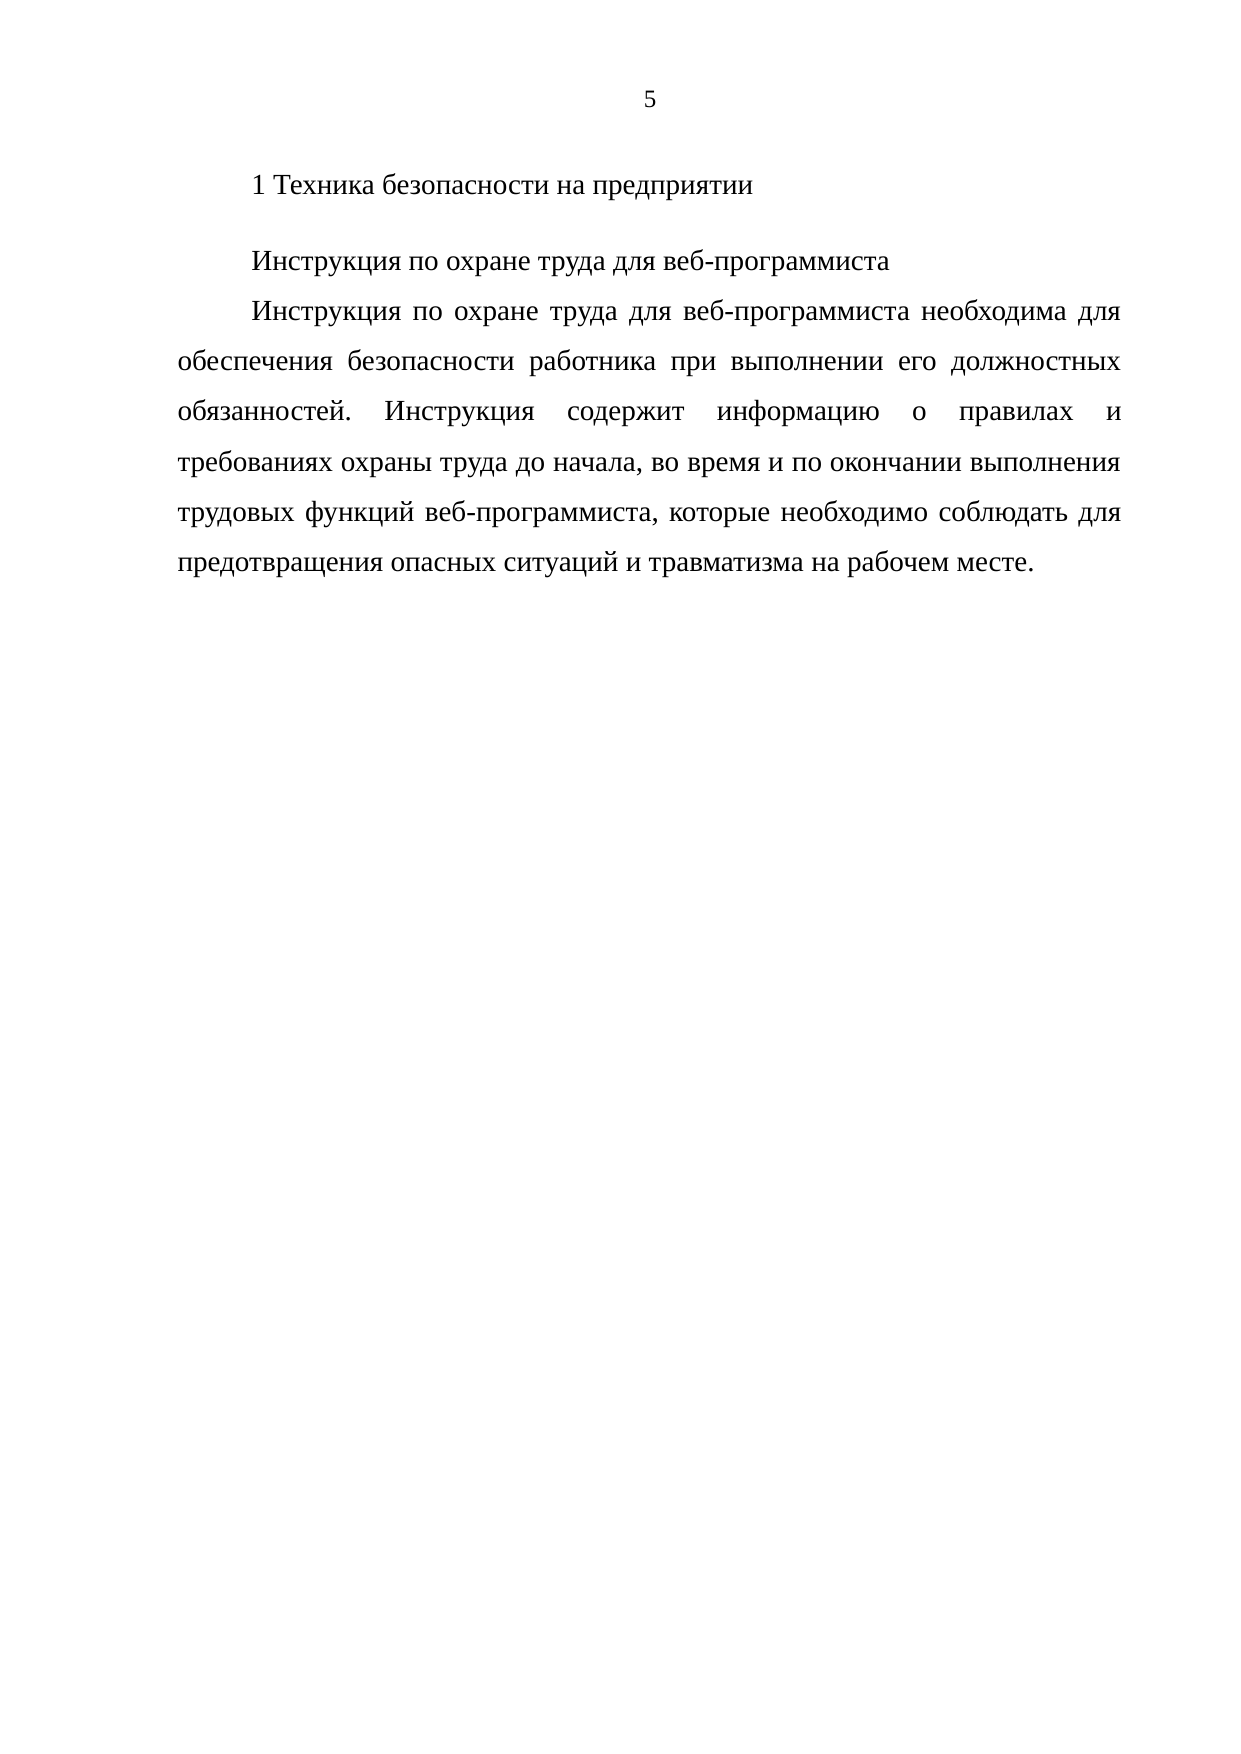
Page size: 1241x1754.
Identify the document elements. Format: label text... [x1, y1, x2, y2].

subtitle 1 Техника безопасности на предприятии [177, 167, 1122, 201]
text Инструкция по охране труда для веб-программиста необходима для обеспечения безопасности работника при выполнении его должностных обязанностей. Инструкция содержит информацию о правилах и требованиях охраны труда до начала, во время и по окончании выполнения трудовых функций веб-программиста, которые необходимо соблюдать для предотвращения опасных ситуаций и травматизма на рабочем месте. [177, 293, 1122, 578]
text Инструкция по охране труда для веб-программиста [177, 243, 1122, 276]
